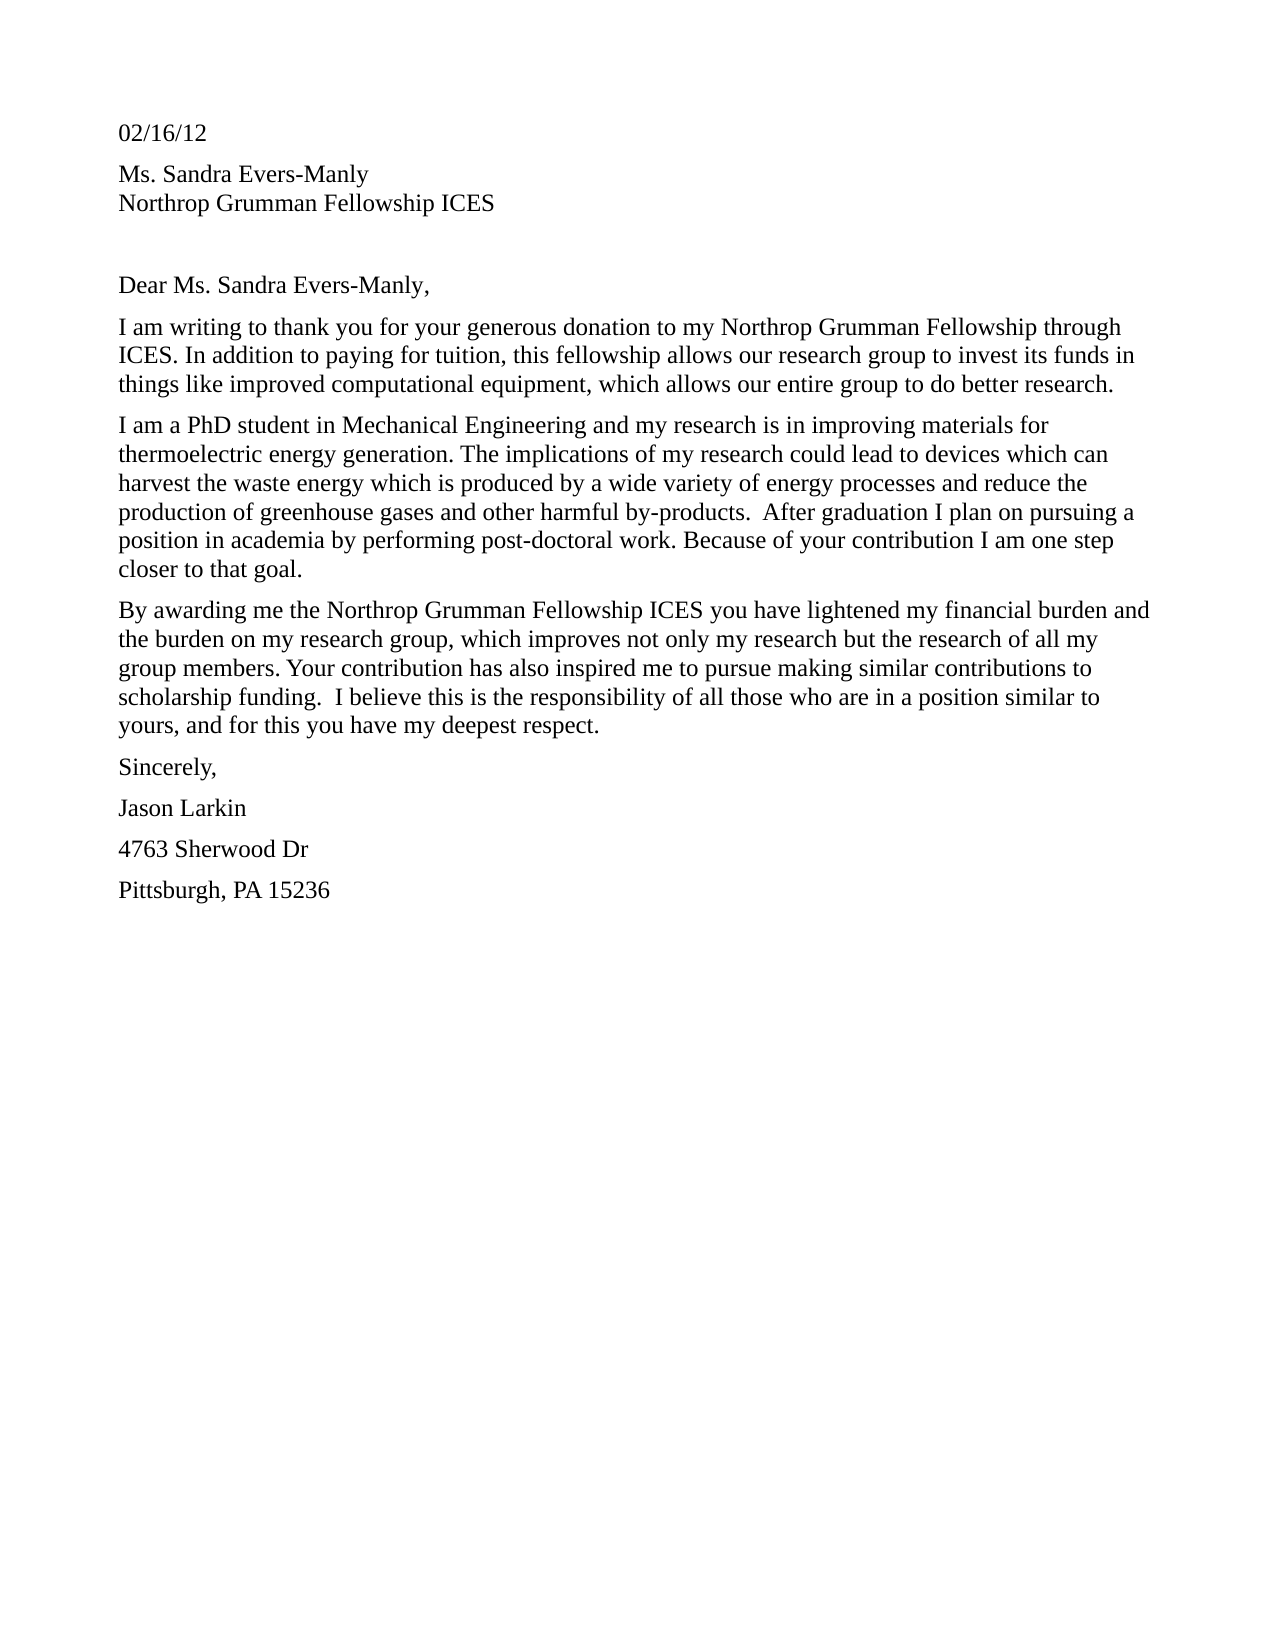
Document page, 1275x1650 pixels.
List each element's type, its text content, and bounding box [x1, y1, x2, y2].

text Ms. Sandra Evers-Manly Northrop Grumman Fellowship ICES [118, 159, 1157, 217]
text Sincerely, [118, 752, 1157, 781]
text Jason Larkin [118, 793, 1157, 822]
text I am writing to thank you for your generous donation to my Northrop Grumman Fellowship through ICES. In addition to paying for tuition, this fellowship allows our research group to invest its funds in things like improved computational equipment, which allows our entire group to do better research. [118, 312, 1157, 398]
text 02/16/12 [118, 118, 1157, 147]
text I am a PhD student in Mechanical Engineering and my research is in improving materials for thermoelectric energy generation. The implications of my research could lead to devices which can harvest the waste energy which is produced by a wide variety of energy processes and reduce the production of greenhouse gases and other harmful by-products. After graduation I plan on pursuing a position in academia by performing post-doctoral work. Because of your contribution I am one step closer to that goal. [118, 411, 1157, 583]
text Pittsburgh, PA 15236 [118, 876, 1157, 904]
text 4763 Sherwood Dr [118, 834, 1157, 863]
text Dear Ms. Sandra Evers-Manly, [118, 271, 1157, 299]
text By awarding me the Northrop Grumman Fellowship ICES you have lightened my financial burden and the burden on my research group, which improves not only my research but the research of all my group members. Your contribution has also inspired me to pursue making similar contributions to scholarship funding. I believe this is the responsibility of all those who are in a position similar to yours, and for this you have my deepest respect. [118, 596, 1157, 739]
